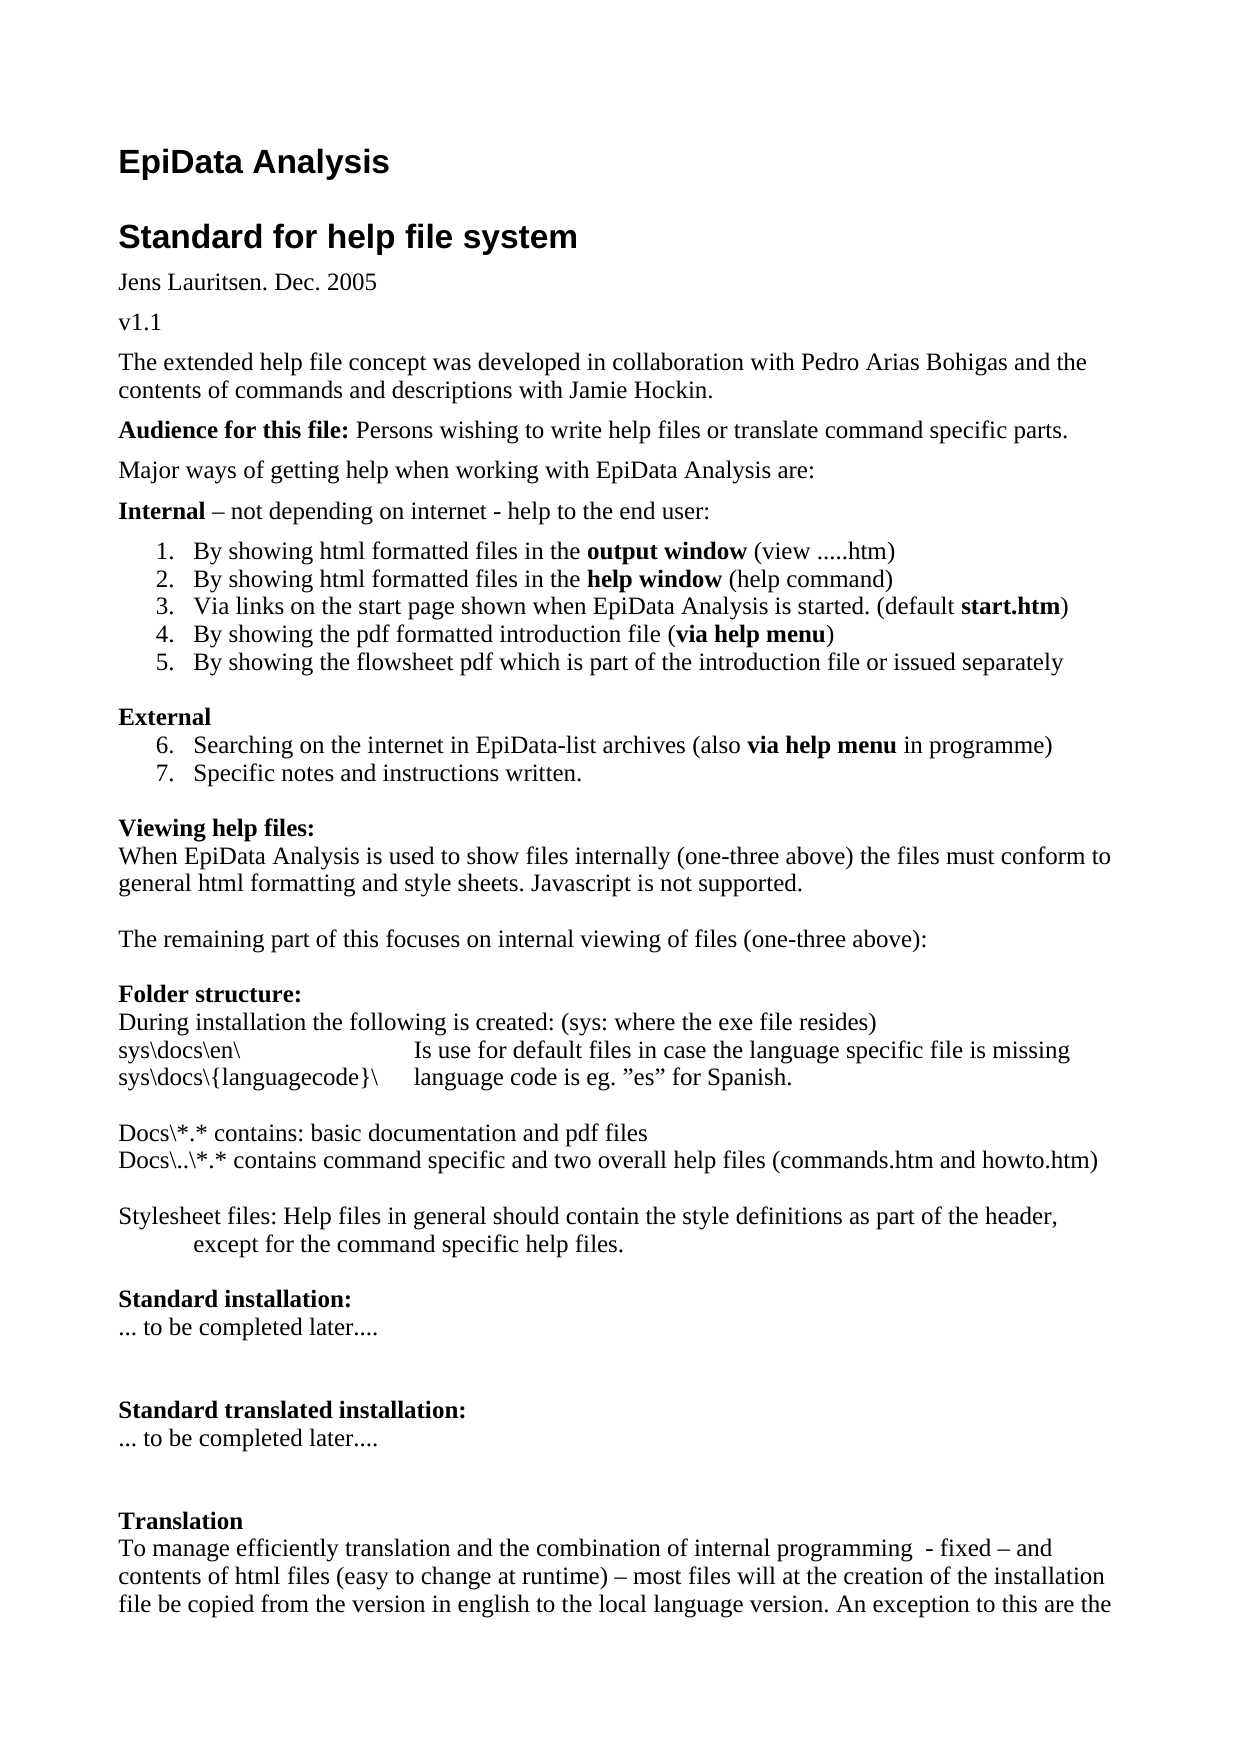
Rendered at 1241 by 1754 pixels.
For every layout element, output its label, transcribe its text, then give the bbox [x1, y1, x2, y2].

text When EpiData Analysis is used to show files internally (one-three above) the files must conform to general html formatting and style sheets. Javascript is not supported. [118, 842, 1122, 897]
list By showing html formatted files in the help window (help command) [156, 565, 1122, 592]
text Standard translated installation: [118, 1396, 1122, 1424]
text Major ways of getting help when working with EpiData Analysis are: [118, 457, 1122, 484]
text Docs\*.* contains: basic documentation and pdf files [118, 1119, 1122, 1147]
text External [118, 703, 1122, 731]
text The extended help file concept was developed in collaboration with Pedro Arias Bohigas and the contents of commands and descriptions with Jamie Hockin. [118, 348, 1122, 404]
text sys\docs\{languagecode}\ language code is eg. ”es” for Spanish. [118, 1063, 1122, 1091]
text Translation [118, 1507, 1122, 1534]
text Internal – not depending on internet - help to the end user: [118, 497, 1122, 524]
text Viewing help files: [118, 814, 1122, 842]
text To manage efficiently translation and the combination of internal programming - fixed – and contents of html files (easy to change at runtime) – most files will at the creation of the installation file be copied from the version in english to the local language version. An exception to this are the [118, 1534, 1122, 1618]
text Audience for this file: Persons wishing to write help files or translate command specific parts. [118, 416, 1122, 444]
list Searching on the internet in EpiData-list archives (also via help menu in programme) [156, 731, 1122, 759]
list Via links on the start page shown when EpiData Analysis is started. (default start.htm) [156, 592, 1122, 620]
list Specific notes and instructions written. [156, 759, 1122, 786]
text Stylesheet files: Help files in general should contain the style definitions as part of the header, except for the command specific help files. [118, 1202, 1122, 1257]
text During installation the following is created: (sys: where the exe file resides) [118, 1008, 1122, 1036]
list By showing the pdf formatted introduction file (via help menu) [156, 620, 1122, 648]
subtitle Standard for help file system [118, 218, 1122, 256]
text Standard installation: [118, 1285, 1122, 1313]
list By showing the flowsheet pdf which is part of the introduction file or issued separately [156, 648, 1122, 676]
text Docs\..\*.* contains command specific and two overall help files (commands.htm and howto.htm) [118, 1147, 1122, 1174]
text sys\docs\en\ Is use for default files in case the language specific file is missing [118, 1036, 1122, 1063]
text ... to be completed later.... [118, 1313, 1122, 1341]
text Folder structure: [118, 980, 1122, 1008]
text Jens Lauritsen. Dec. 2005 [118, 268, 1122, 296]
subtitle EpiData Analysis [118, 143, 1122, 181]
text ... to be completed later.... [118, 1424, 1122, 1451]
text v1.1 [118, 308, 1122, 336]
text The remaining part of this focuses on internal viewing of files (one-three above): [118, 925, 1122, 953]
list By showing html formatted files in the output window (view .....htm) [156, 537, 1122, 565]
